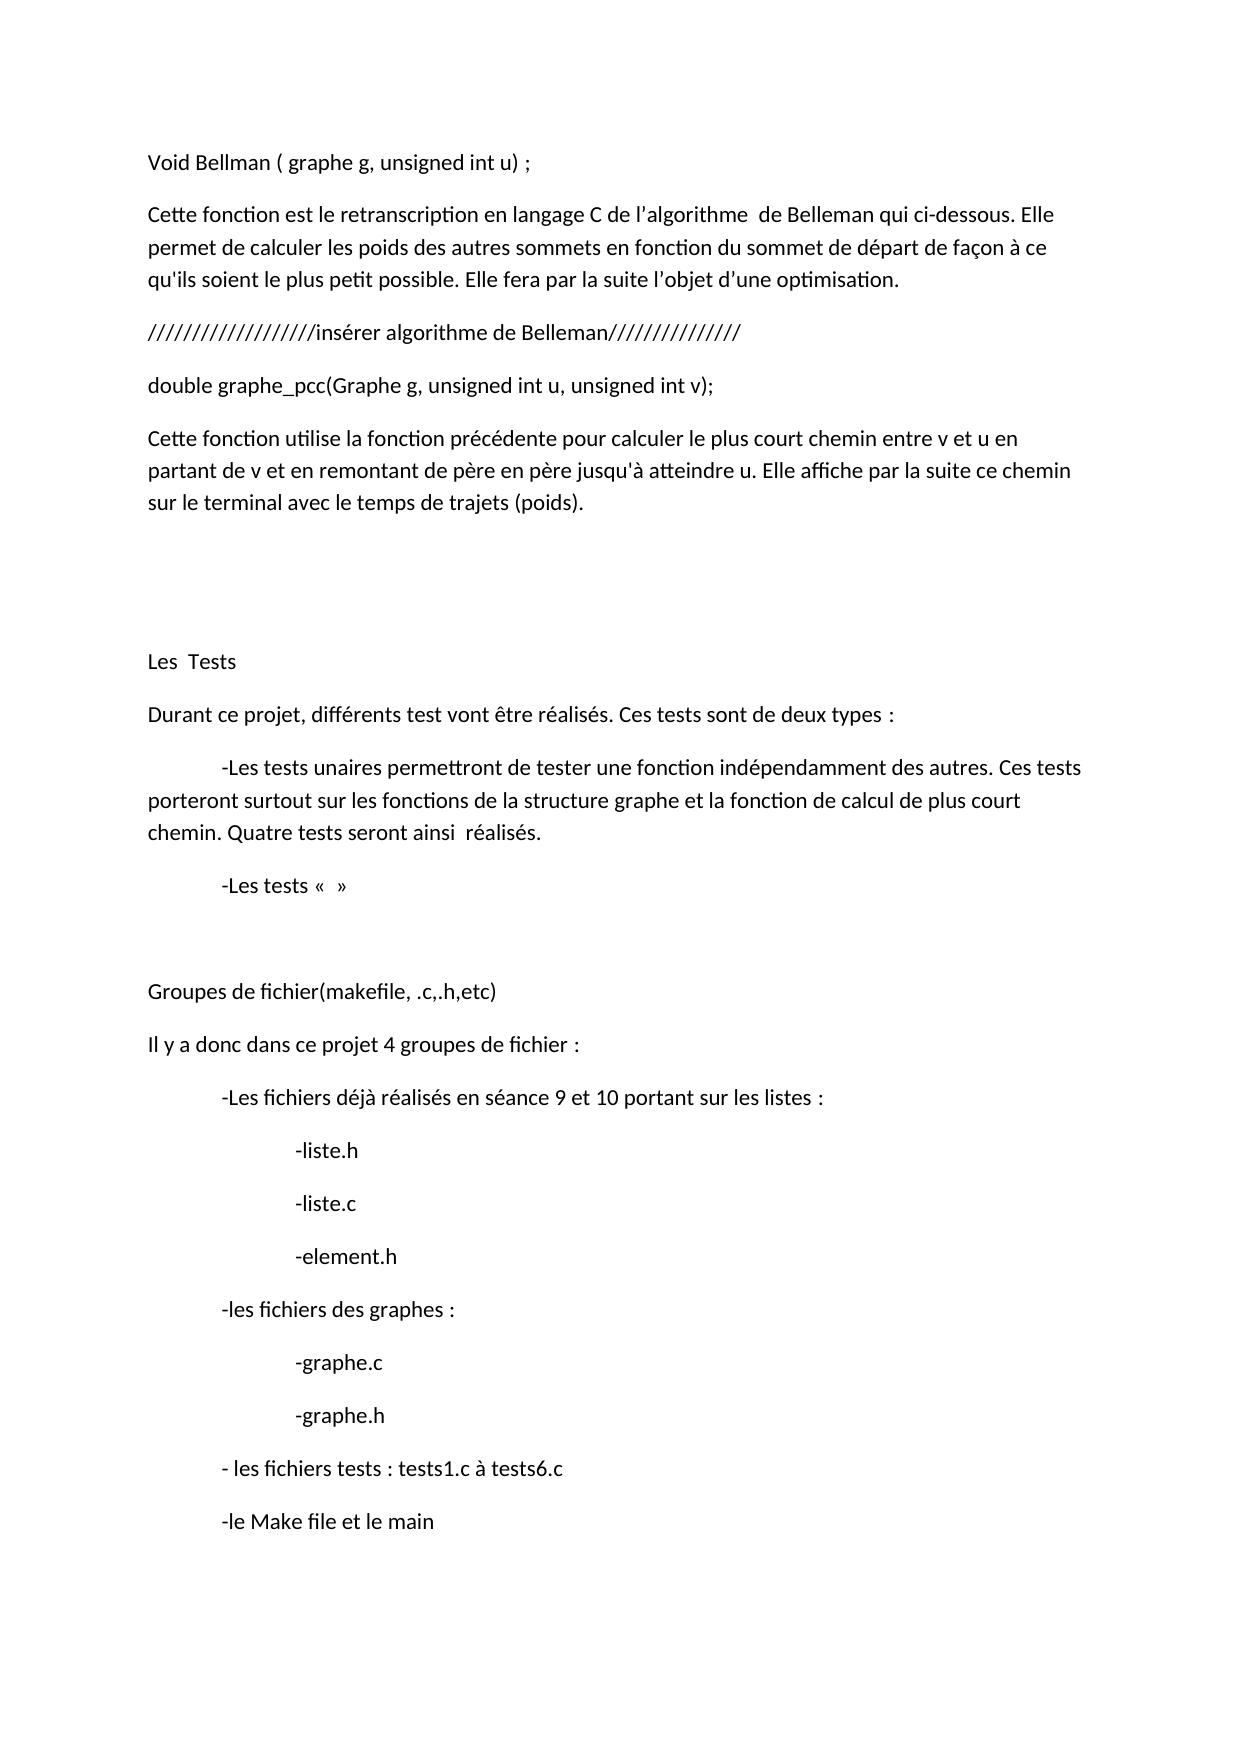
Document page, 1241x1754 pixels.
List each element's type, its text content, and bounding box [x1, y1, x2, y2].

text Void Bellman ( graphe g, unsigned int u) ; [148, 148, 1093, 176]
text -graphe.c [148, 1348, 1093, 1376]
text -Les fichiers déjà réalisés en séance 9 et 10 portant sur les listes : [148, 1083, 1093, 1111]
text -Les tests unaires permettront de tester une fonction indépendamment des autres. Ces tests porteront surtout sur les fonctions de la structure graphe et la fonction de calcul de plus court chemin. Quatre tests seront ainsi réalisés. [148, 753, 1093, 846]
text Les Tests [148, 647, 1093, 676]
text -liste.c [148, 1189, 1093, 1217]
text -graphe.h [148, 1401, 1093, 1429]
text Durant ce projet, différents test vont être réalisés. Ces tests sont de deux types : [148, 701, 1093, 728]
text -les fichiers des graphes : [148, 1295, 1093, 1323]
text Il y a donc dans ce projet 4 groupes de fichier : [148, 1030, 1093, 1058]
text -Les tests « » [148, 871, 1093, 899]
text Cette fonction utilise la fonction précédente pour calculer le plus court chemin entre v et u en partant de v et en remontant de père en père jusqu'à atteindre u. Elle affiche par la suite ce chemin sur le terminal avec le temps de trajets (poids). [148, 424, 1093, 516]
text -le Make file et le main [148, 1507, 1093, 1535]
text Groupes de fichier(makefile, .c,.h,etc) [148, 977, 1093, 1005]
text double graphe_pcc(Graphe g, unsigned int u, unsigned int v); [148, 371, 1093, 399]
text - les fichiers tests : tests1.c à tests6.c [148, 1454, 1093, 1482]
text -element.h [148, 1242, 1093, 1270]
text Cette fonction est le retranscription en langage C de l’algorithme de Belleman qui ci-dessous. Elle permet de calculer les poids des autres sommets en fonction du sommet de départ de façon à ce qu'ils soient le plus petit possible. Elle fera par la suite l’objet d’une optimisation. [148, 201, 1093, 293]
text ///////////////////insérer algorithme de Belleman/////////////// [148, 318, 1093, 346]
text -liste.h [148, 1136, 1093, 1164]
